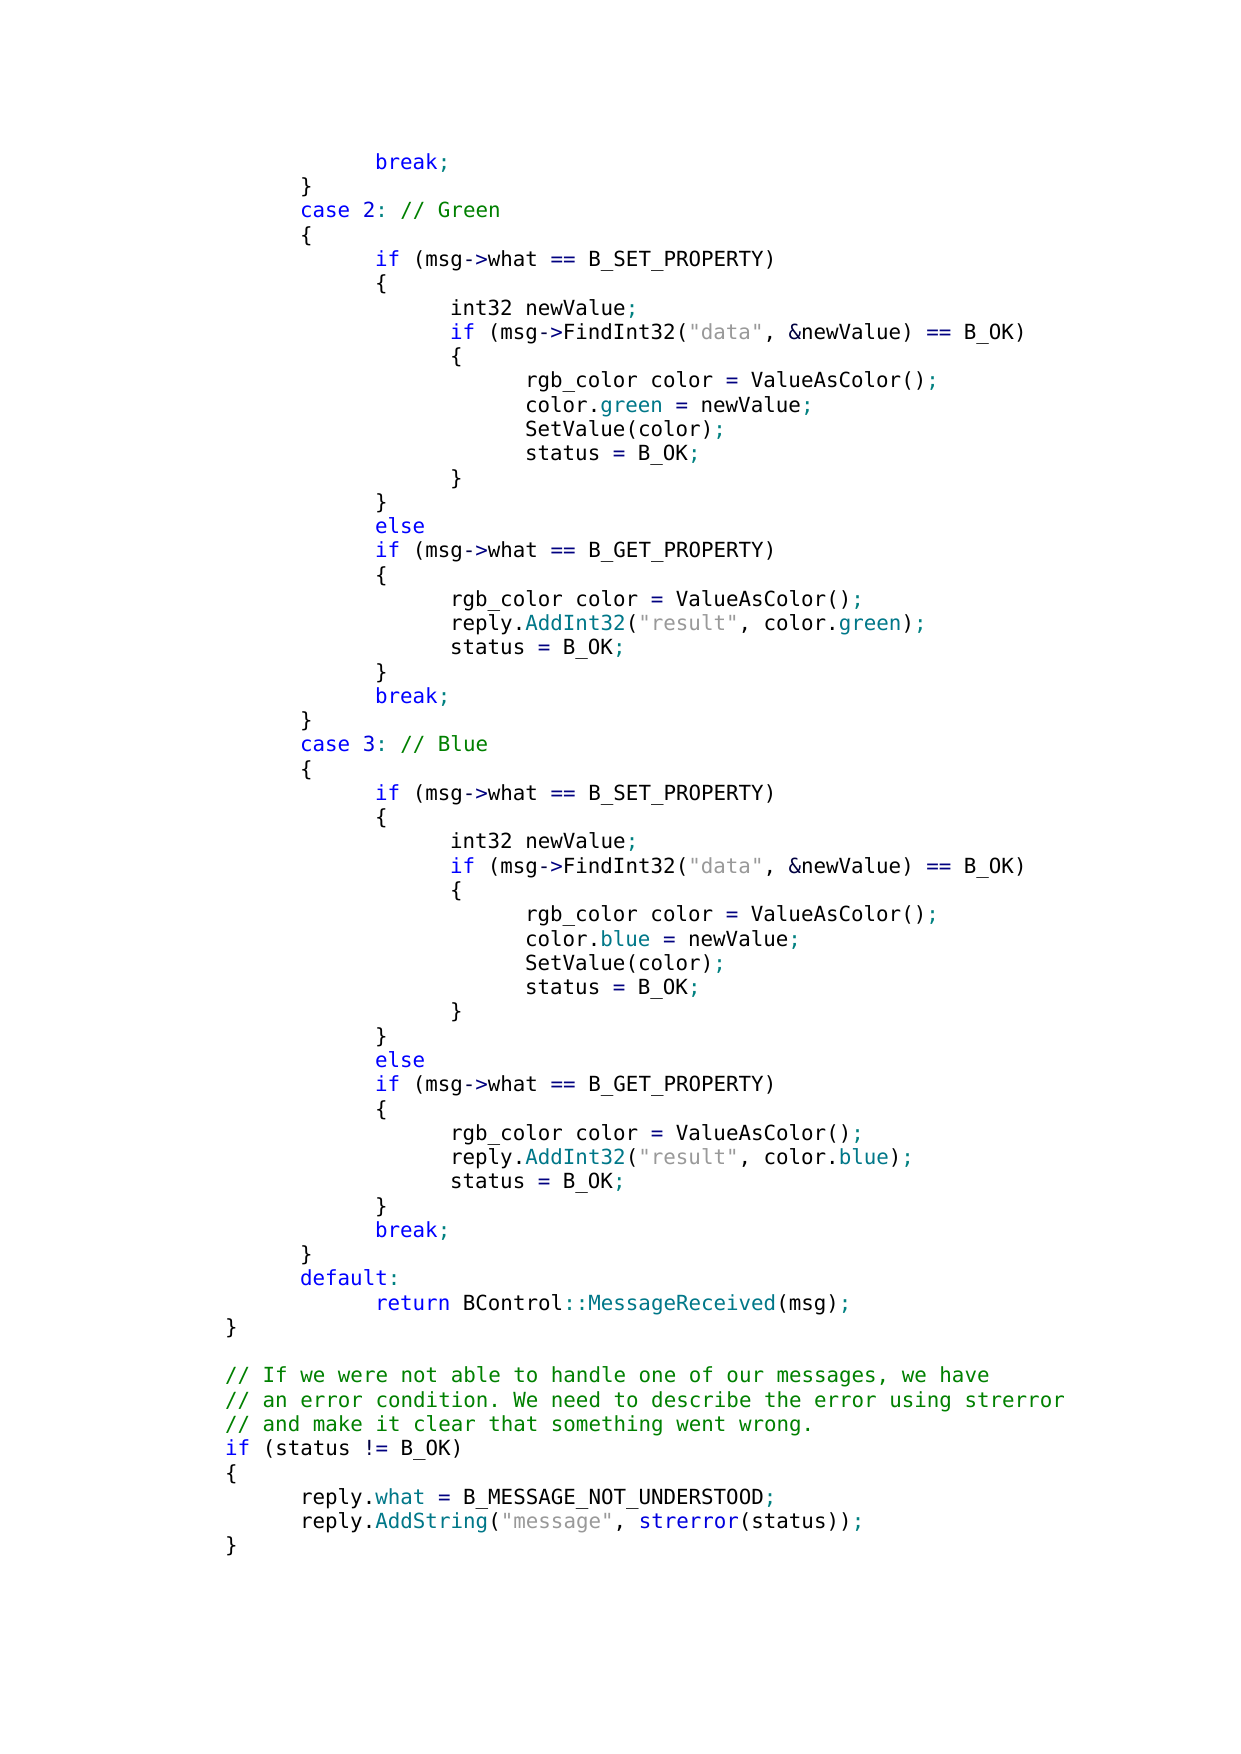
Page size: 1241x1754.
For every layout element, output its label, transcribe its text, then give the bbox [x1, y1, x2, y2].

text } [150, 1024, 1090, 1048]
text } [150, 708, 1090, 732]
text } [150, 174, 1090, 198]
text return BControl::MessageReceived(msg); [150, 1291, 1090, 1315]
text break; [150, 150, 1090, 174]
text reply.AddInt32("result", color.blue); [150, 1145, 1090, 1169]
text { [150, 878, 1090, 902]
text } [150, 999, 1090, 1024]
text break; [150, 1218, 1090, 1242]
text { [150, 757, 1090, 781]
text } [150, 660, 1090, 684]
text } [150, 1315, 1090, 1339]
text if (msg->what == B_GET_PROPERTY) [150, 1072, 1090, 1097]
text color.blue = newValue; [150, 927, 1090, 951]
text case 3: // Blue [150, 732, 1090, 757]
text { [150, 223, 1090, 247]
text status = B_OK; [150, 1169, 1090, 1194]
text break; [150, 684, 1090, 708]
text { [150, 1097, 1090, 1121]
text if (msg->what == B_SET_PROPERTY) [150, 247, 1090, 271]
text else [150, 1048, 1090, 1072]
text if (msg->FindInt32("data", &newValue) == B_OK) [150, 854, 1090, 878]
text } [150, 1194, 1090, 1218]
text SetValue(color); [150, 951, 1090, 975]
text reply.what = B_MESSAGE_NOT_UNDERSTOOD; [150, 1485, 1090, 1509]
text if (msg->FindInt32("data", &newValue) == B_OK) [150, 320, 1090, 344]
text { [150, 271, 1090, 296]
text SetValue(color); [150, 417, 1090, 441]
text { [150, 563, 1090, 587]
text // an error condition. We need to describe the error using strerror [150, 1388, 1090, 1412]
text } [150, 466, 1090, 490]
text } [150, 1242, 1090, 1266]
text color.green = newValue; [150, 393, 1090, 417]
text { [150, 344, 1090, 368]
text int32 newValue; [150, 296, 1090, 320]
text status = B_OK; [150, 441, 1090, 466]
text if (status != B_OK) [150, 1436, 1090, 1461]
text rgb_color color = ValueAsColor(); [150, 902, 1090, 927]
text // If we were not able to handle one of our messages, we have [150, 1363, 1090, 1388]
text if (msg->what == B_GET_PROPERTY) [150, 538, 1090, 563]
text int32 newValue; [150, 829, 1090, 854]
text else [150, 514, 1090, 538]
text default: [150, 1266, 1090, 1291]
text } [150, 490, 1090, 514]
text rgb_color color = ValueAsColor(); [150, 1121, 1090, 1145]
text { [150, 805, 1090, 829]
text reply.AddString("message", strerror(status)); [150, 1509, 1090, 1533]
text if (msg->what == B_SET_PROPERTY) [150, 781, 1090, 805]
text status = B_OK; [150, 975, 1090, 999]
text { [150, 1461, 1090, 1485]
text status = B_OK; [150, 635, 1090, 660]
text case 2: // Green [150, 198, 1090, 223]
text rgb_color color = ValueAsColor(); [150, 368, 1090, 393]
text // and make it clear that something went wrong. [150, 1412, 1090, 1436]
text } [150, 1533, 1090, 1558]
text reply.AddInt32("result", color.green); [150, 611, 1090, 635]
text rgb_color color = ValueAsColor(); [150, 587, 1090, 611]
